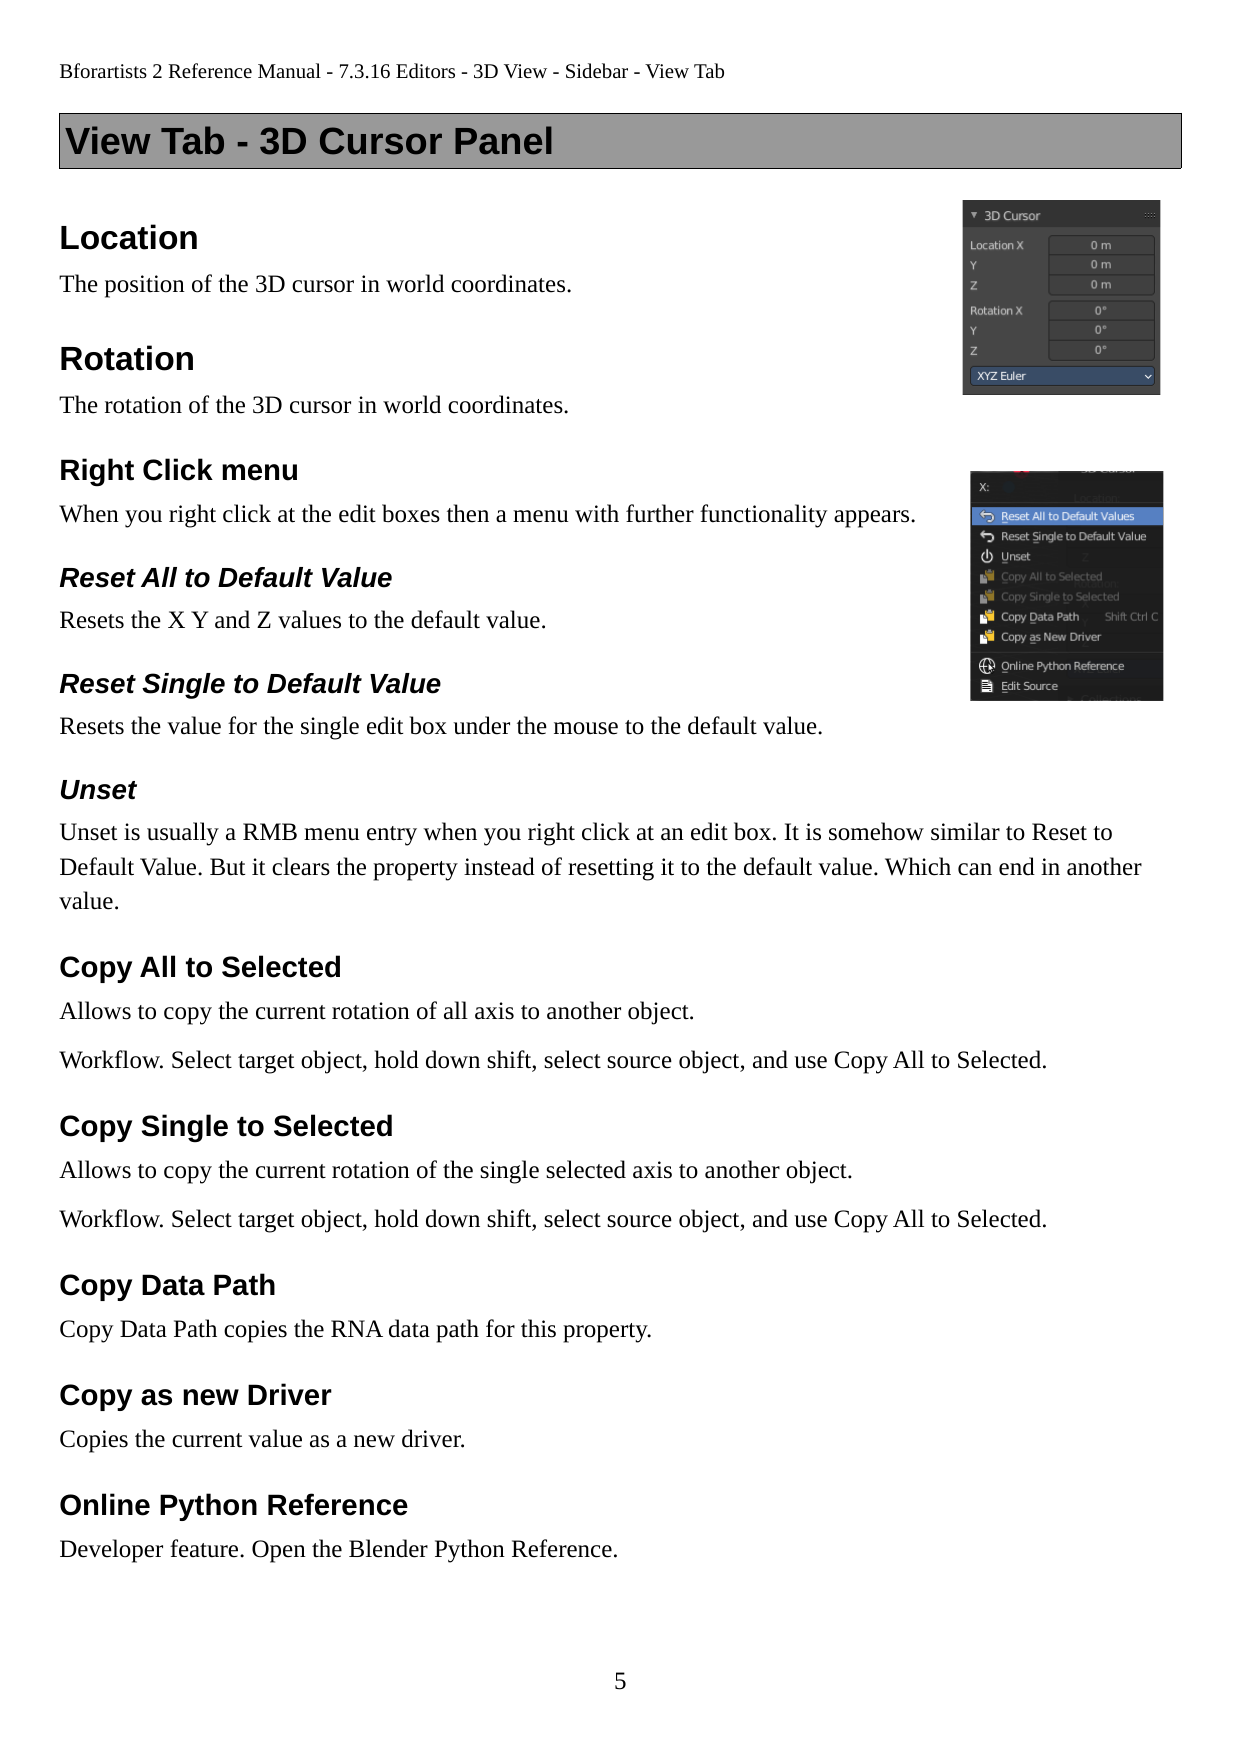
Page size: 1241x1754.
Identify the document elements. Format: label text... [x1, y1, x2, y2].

text Workflow. Select target object, hold down shift, select source object, and use Copy All to Selected. [59, 1204, 1181, 1233]
subtitle Unset [59, 773, 1181, 805]
text Unset is usually a RMB menu entry when you right click at an edit box. It is somehow similar to Reset to Default Value. But it clears the property instead of resetting it to the default value. Which can end in another value. [59, 817, 1181, 915]
text The position of the 3D cursor in world coordinates. [59, 269, 962, 297]
subtitle Reset Single to Default Value [59, 667, 970, 699]
text Copies the current value as a new driver. [59, 1424, 1181, 1453]
text The rotation of the 3D cursor in world coordinates. [59, 390, 1181, 418]
text Developer feature. Open the Blender Python Reference. [59, 1534, 1181, 1563]
text Workflow. Select target object, hold down shift, select source object, and use Copy All to Selected. [59, 1045, 1181, 1074]
subtitle Online Python Reference [59, 1488, 1181, 1521]
subtitle [1164, 561, 1181, 593]
subtitle [1161, 217, 1181, 256]
subtitle Copy as new Driver [59, 1378, 1181, 1412]
text Allows to copy the current rotation of all axis to another object. [59, 996, 1181, 1025]
picture [970, 471, 1164, 701]
subtitle Reset All to Default Value [59, 561, 970, 593]
subtitle Rotation [59, 338, 962, 377]
subtitle Right Click menu [59, 453, 1181, 487]
subtitle Location [59, 217, 962, 256]
subtitle Copy All to Selected [59, 950, 1181, 984]
text When you right click at the edit boxes then a menu with further functionality appears. [59, 499, 970, 528]
text Allows to copy the current rotation of the single selected axis to another object. [59, 1155, 1181, 1184]
picture [962, 200, 1161, 395]
subtitle Copy Single to Selected [59, 1109, 1181, 1143]
text Resets the value for the single edit box under the mouse to the default value. [59, 711, 1181, 740]
text Copy Data Path copies the RNA data path for this property. [59, 1314, 1181, 1343]
subtitle Copy Data Path [59, 1268, 1181, 1302]
subtitle [1161, 338, 1181, 377]
table_header View Tab - 3D Cursor Panel [60, 114, 1181, 168]
text Resets the X Y and Z values to the default value. [59, 606, 970, 634]
